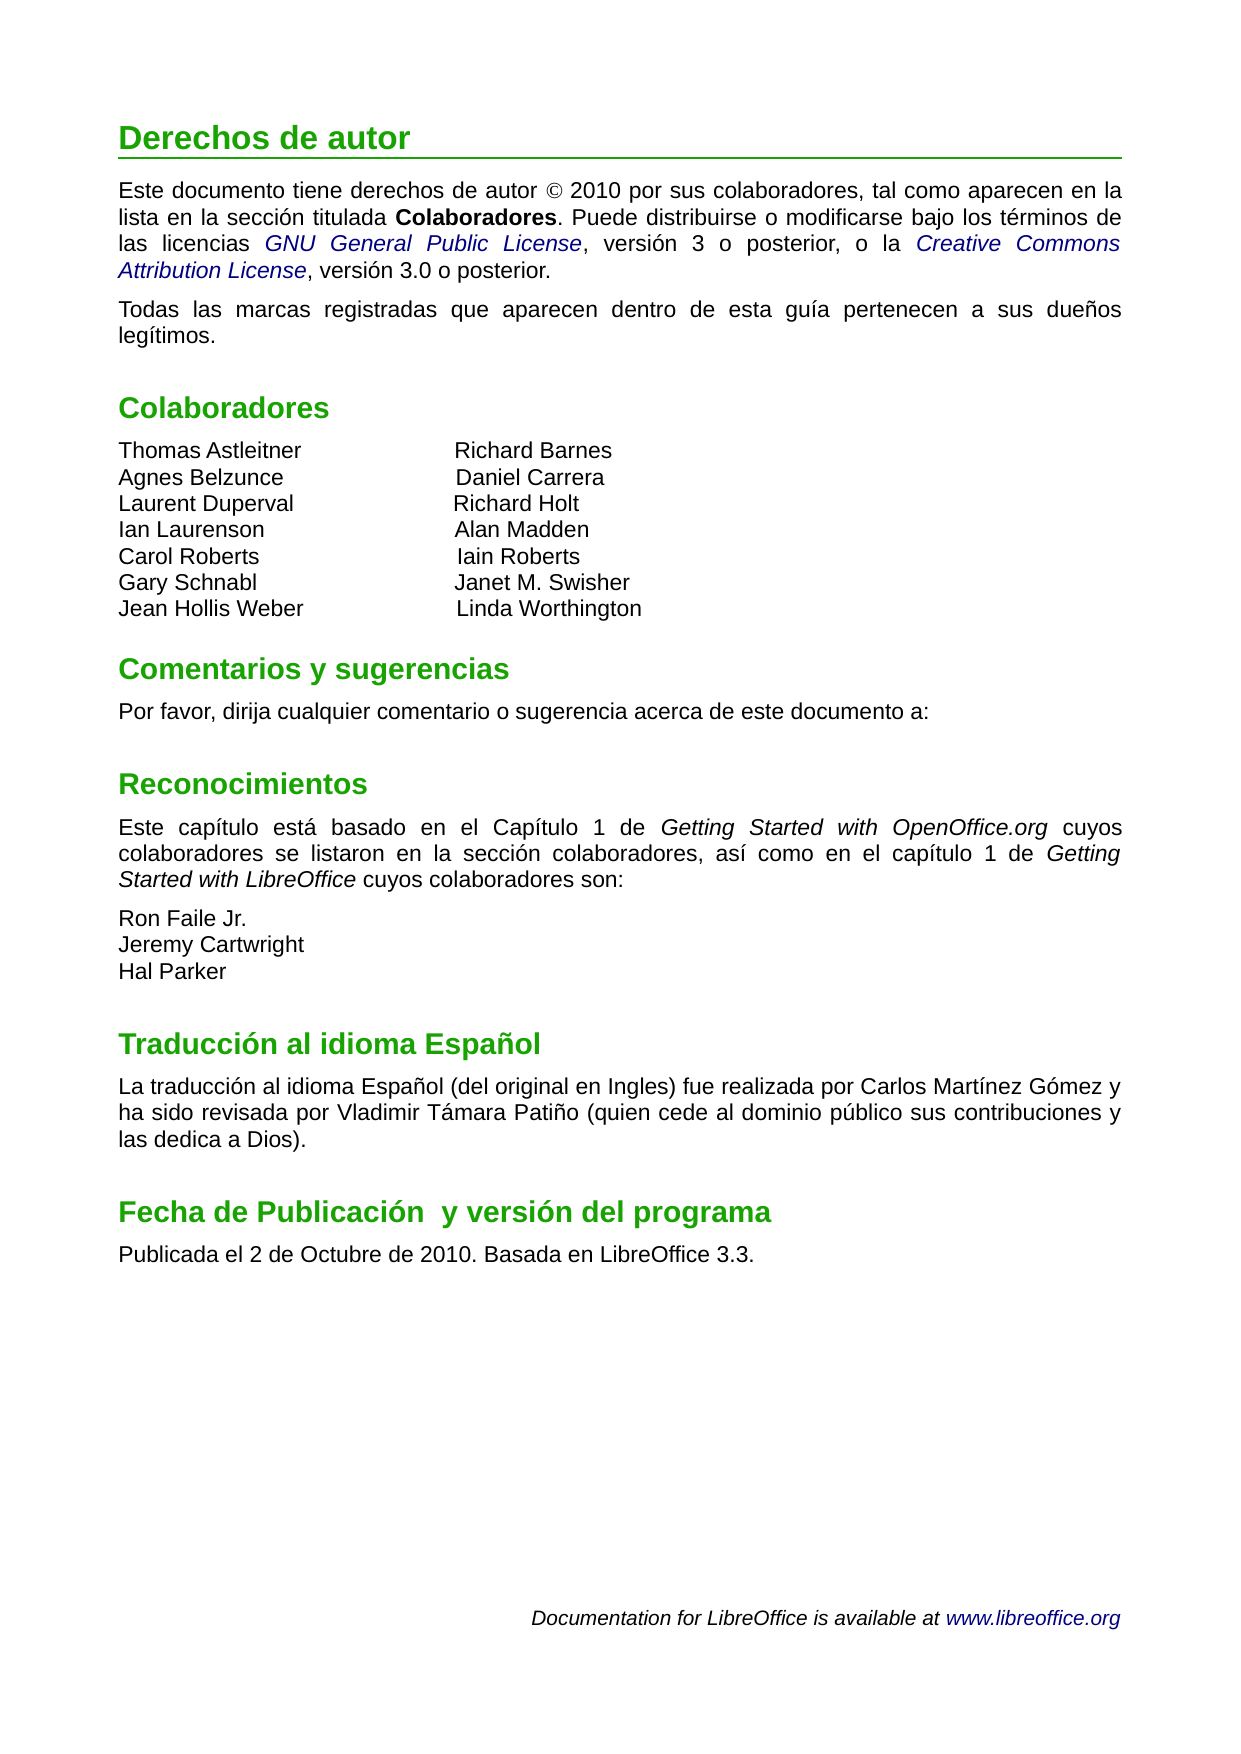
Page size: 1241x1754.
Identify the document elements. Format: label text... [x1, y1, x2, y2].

text Este documento tiene derechos de autor © 2010 por sus colaboradores, tal como aparecen en la lista en la sección titulada Colaboradores. Puede distribuirse o modificarse bajo los términos de las licencias GNU General Public License, versión 3 o posterior, o la Creative Commons Attribution License, versión 3.0 o posterior. [118, 177, 1122, 283]
text Este capítulo está basado en el Capítulo 1 de Getting Started with OpenOffice.org cuyos colaboradores se listaron en la sección colaboradores, así como en el capítulo 1 de Getting Started with LibreOffice cuyos colaboradores son: [118, 813, 1122, 892]
text Traducción al idioma Español [118, 1026, 1122, 1061]
text Carol Roberts Iain Roberts [118, 543, 1122, 569]
text Ron Faile Jr. Jeremy Cartwright Hal Parker [118, 905, 1122, 984]
text Agnes Belzunce Daniel Carrera [118, 463, 1122, 490]
text Jean Hollis Weber Linda Worthington [118, 595, 1122, 622]
text Thomas Astleitner Richard Barnes [118, 437, 1122, 463]
text Colaboradores [118, 390, 1122, 425]
text Ian Laurenson Alan Madden [118, 516, 1122, 543]
text Fecha de Publicación y versión del programa [118, 1194, 1122, 1229]
text Reconocimientos [118, 766, 1122, 801]
text Por favor, dirija cualquier comentario o sugerencia acerca de este documento a: [118, 698, 1122, 724]
text Comentarios y sugerencias [118, 651, 1122, 686]
text Gary Schnabl Janet M. Swisher [118, 569, 1122, 595]
text Todas las marcas registradas que aparecen dentro de esta guía pertenecen a sus dueños legítimos. [118, 296, 1122, 348]
text La traducción al idioma Español (del original en Ingles) fue realizada por Carlos Martínez Gómez y ha sido revisada por Vladimir Támara Patiño (quien cede al dominio público sus contribuciones y las dedica a Dios). [118, 1073, 1122, 1152]
text Laurent Duperval Richard Holt [118, 490, 1122, 516]
text Publicada el 2 de Octubre de 2010. Basada en LibreOffice 3.3. [118, 1241, 1122, 1267]
subtitle Derechos de autor [118, 118, 1122, 157]
